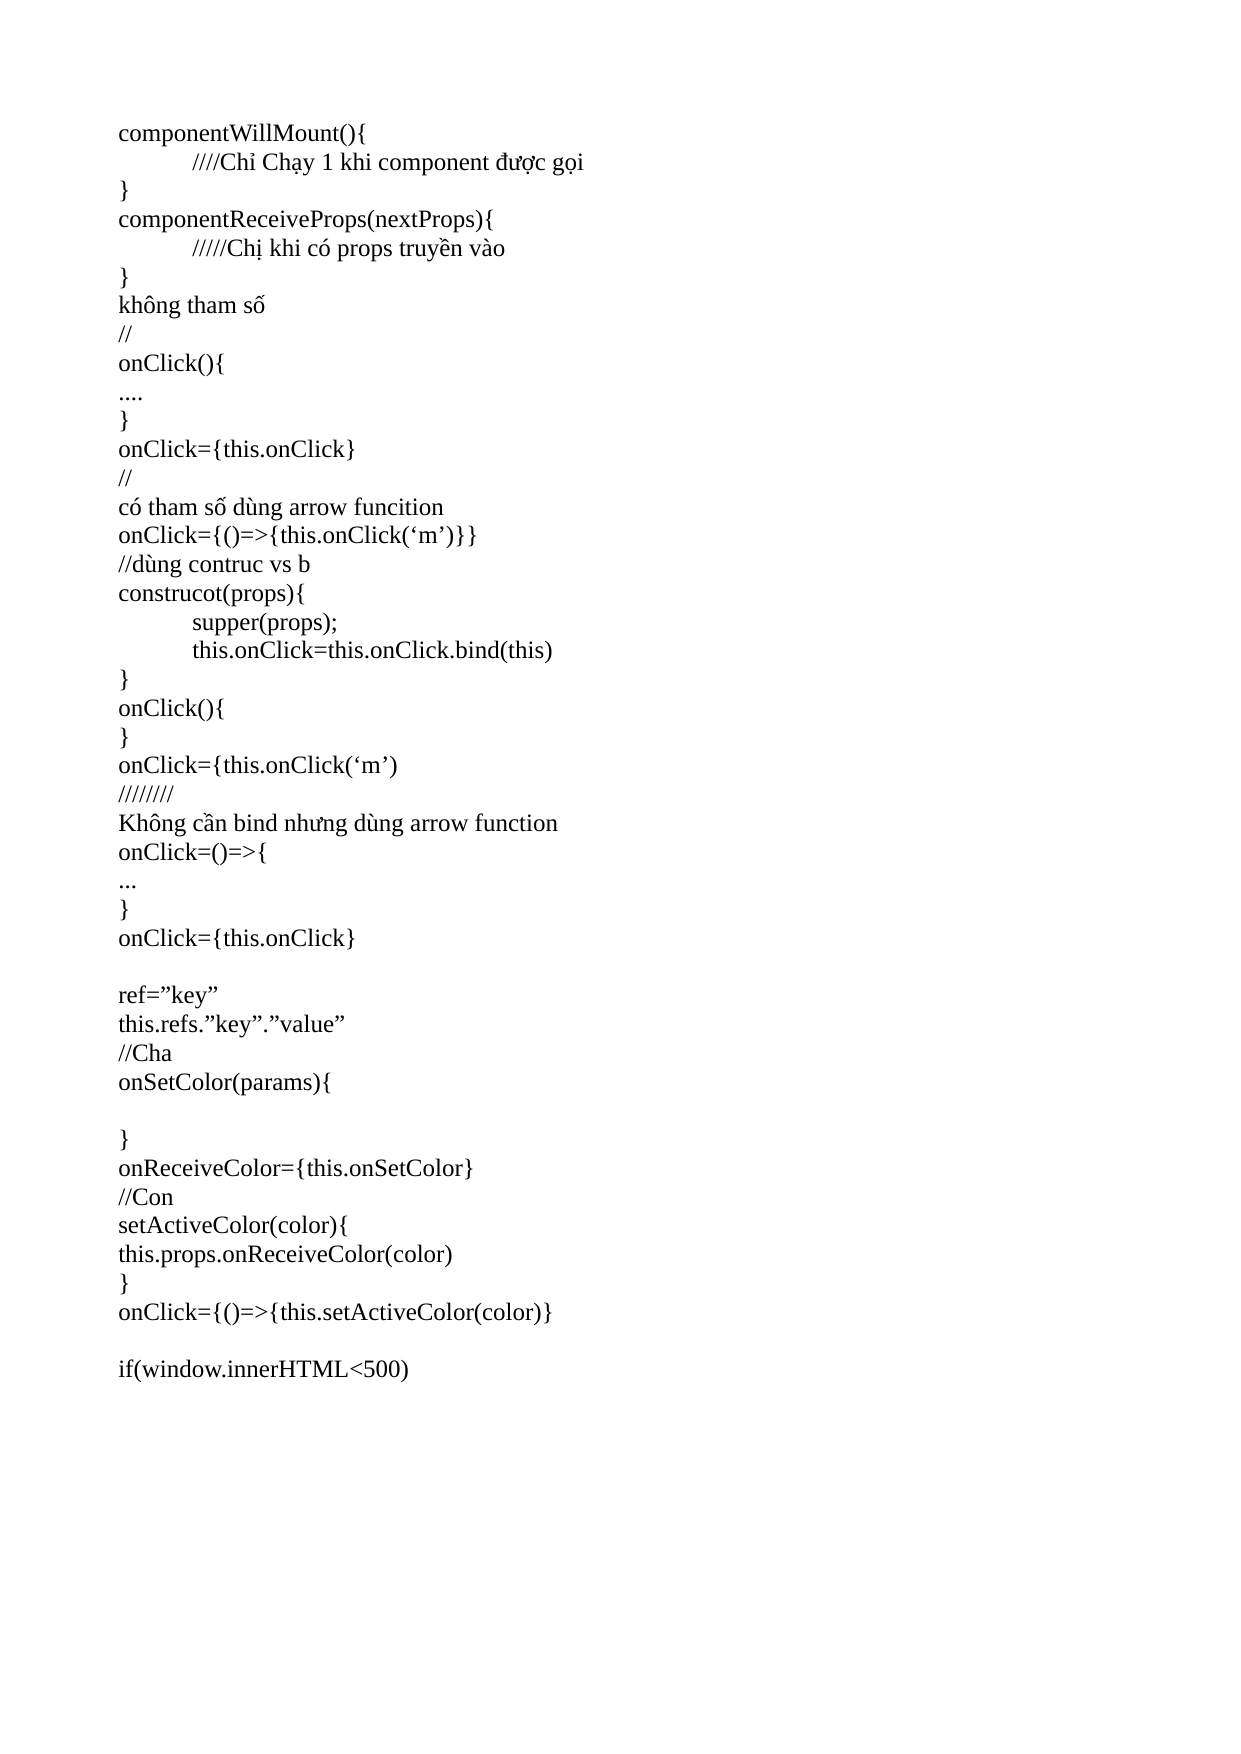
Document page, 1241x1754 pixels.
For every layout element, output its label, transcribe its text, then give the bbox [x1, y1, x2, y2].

text //Con [118, 1182, 1122, 1211]
text this.props.onReceiveColor(color) [118, 1239, 1122, 1268]
text this.onClick=this.onClick.bind(this) [118, 636, 1122, 664]
text không tham số [118, 291, 1122, 319]
text onSetColor(params){ [118, 1067, 1122, 1096]
text } [118, 664, 1122, 693]
text .... [118, 377, 1122, 406]
text có tham số dùng arrow funcition [118, 492, 1122, 521]
text componentWillMount(){ [118, 118, 1122, 147]
text onClick(){ [118, 348, 1122, 377]
text this.refs.”key”.”value” [118, 1009, 1122, 1038]
text } [118, 894, 1122, 923]
text } [118, 722, 1122, 751]
text ... [118, 866, 1122, 894]
text } [118, 406, 1122, 434]
text Không cần bind nhưng dùng arrow function [118, 808, 1122, 837]
text onReceiveColor={this.onSetColor} [118, 1153, 1122, 1182]
text onClick={()=>{this.setActiveColor(color)} [118, 1297, 1122, 1326]
text setActiveColor(color){ [118, 1211, 1122, 1239]
text onClick={()=>{this.onClick(‘m’)}} [118, 521, 1122, 549]
text onClick(){ [118, 693, 1122, 722]
text onClick=()=>{ [118, 837, 1122, 866]
text onClick={this.onClick(‘m’) [118, 751, 1122, 779]
text } [118, 1268, 1122, 1297]
text componentReceiveProps(nextProps){ [118, 204, 1122, 233]
text //dùng contruc vs b [118, 549, 1122, 578]
text } [118, 176, 1122, 204]
text // [118, 319, 1122, 348]
text onClick={this.onClick} [118, 923, 1122, 952]
text //////// [118, 779, 1122, 808]
text ref=”key” [118, 981, 1122, 1009]
text } [118, 1124, 1122, 1153]
text if(window.innerHTML<500) [118, 1354, 1122, 1383]
text //Cha [118, 1038, 1122, 1067]
text ////Chỉ Chạy 1 khi component được gọi [118, 147, 1122, 176]
text /////Chị khi có props truyền vào [118, 233, 1122, 262]
text supper(props); [118, 607, 1122, 636]
text construcot(props){ [118, 578, 1122, 607]
text onClick={this.onClick} [118, 434, 1122, 463]
text } [118, 262, 1122, 291]
text // [118, 463, 1122, 492]
